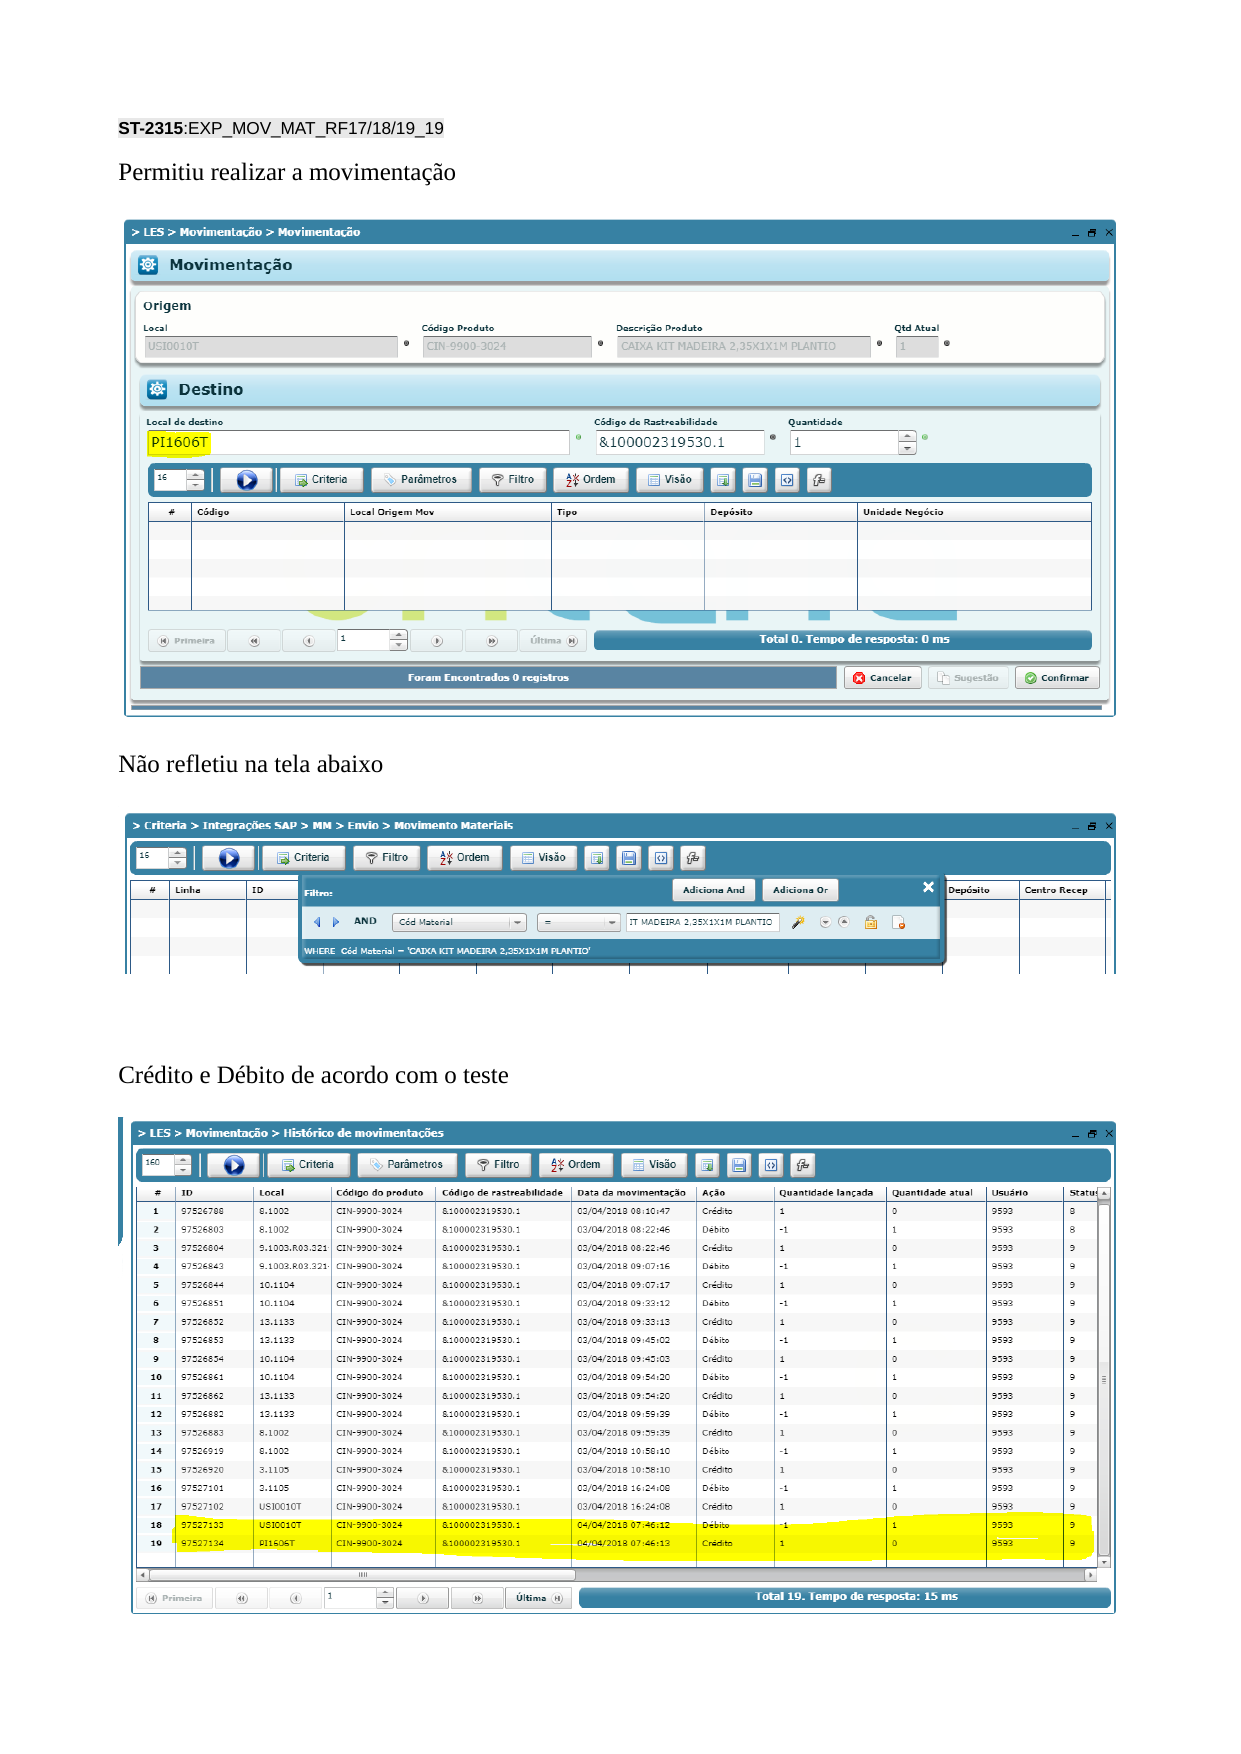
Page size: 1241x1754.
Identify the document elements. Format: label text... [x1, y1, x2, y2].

text Permitiu realizar a movimentação [118, 157, 1122, 186]
picture [118, 1117, 1123, 1619]
text Crédito e Débito de acordo com o teste [118, 1060, 1122, 1088]
text Não refletiu na tela abaixo [118, 749, 1122, 778]
picture [118, 215, 1123, 721]
text ST-2315:EXP_MOV_MAT_RF17/18/19_19 [118, 118, 1122, 138]
picture [118, 806, 1123, 974]
